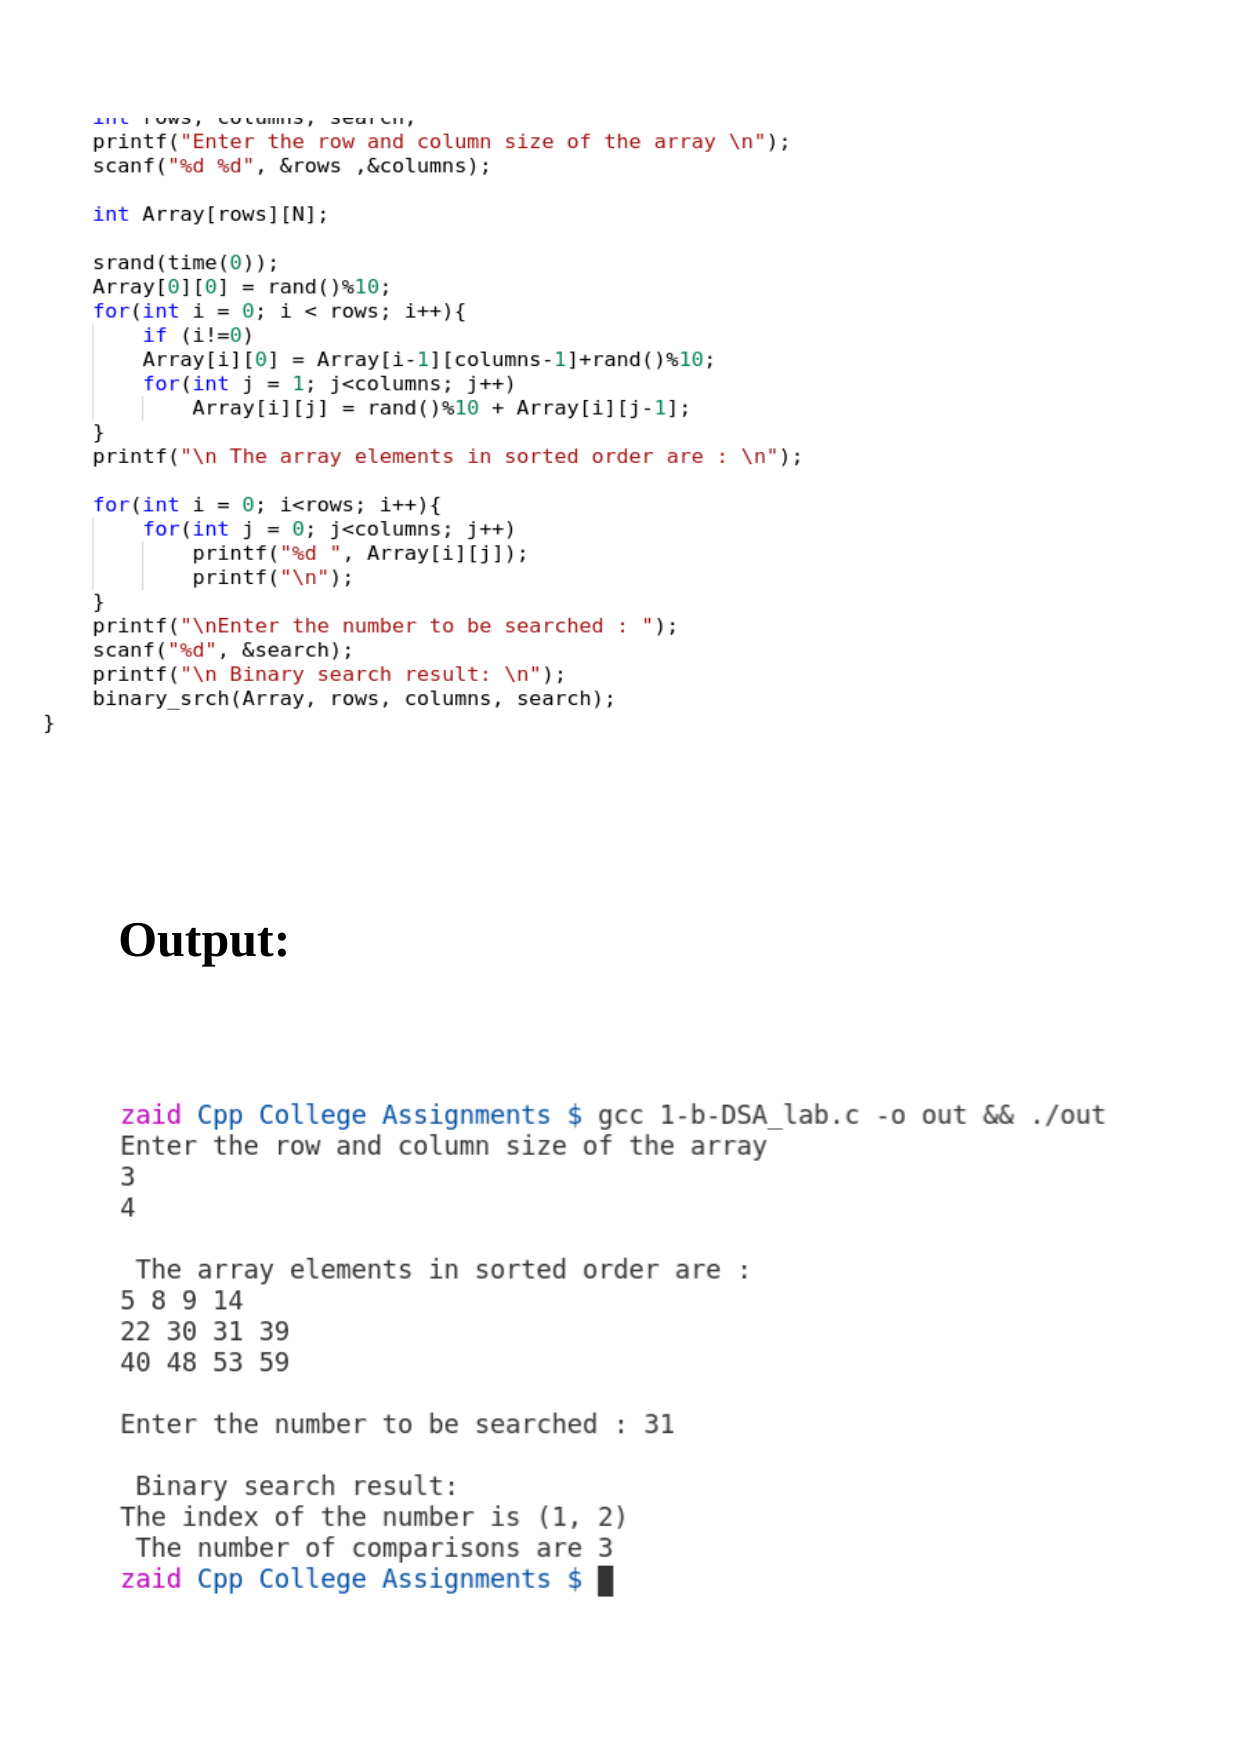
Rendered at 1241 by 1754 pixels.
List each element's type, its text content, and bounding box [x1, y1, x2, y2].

picture [108, 1046, 1161, 1669]
picture [44, 118, 1196, 911]
text Output: [118, 911, 1122, 968]
